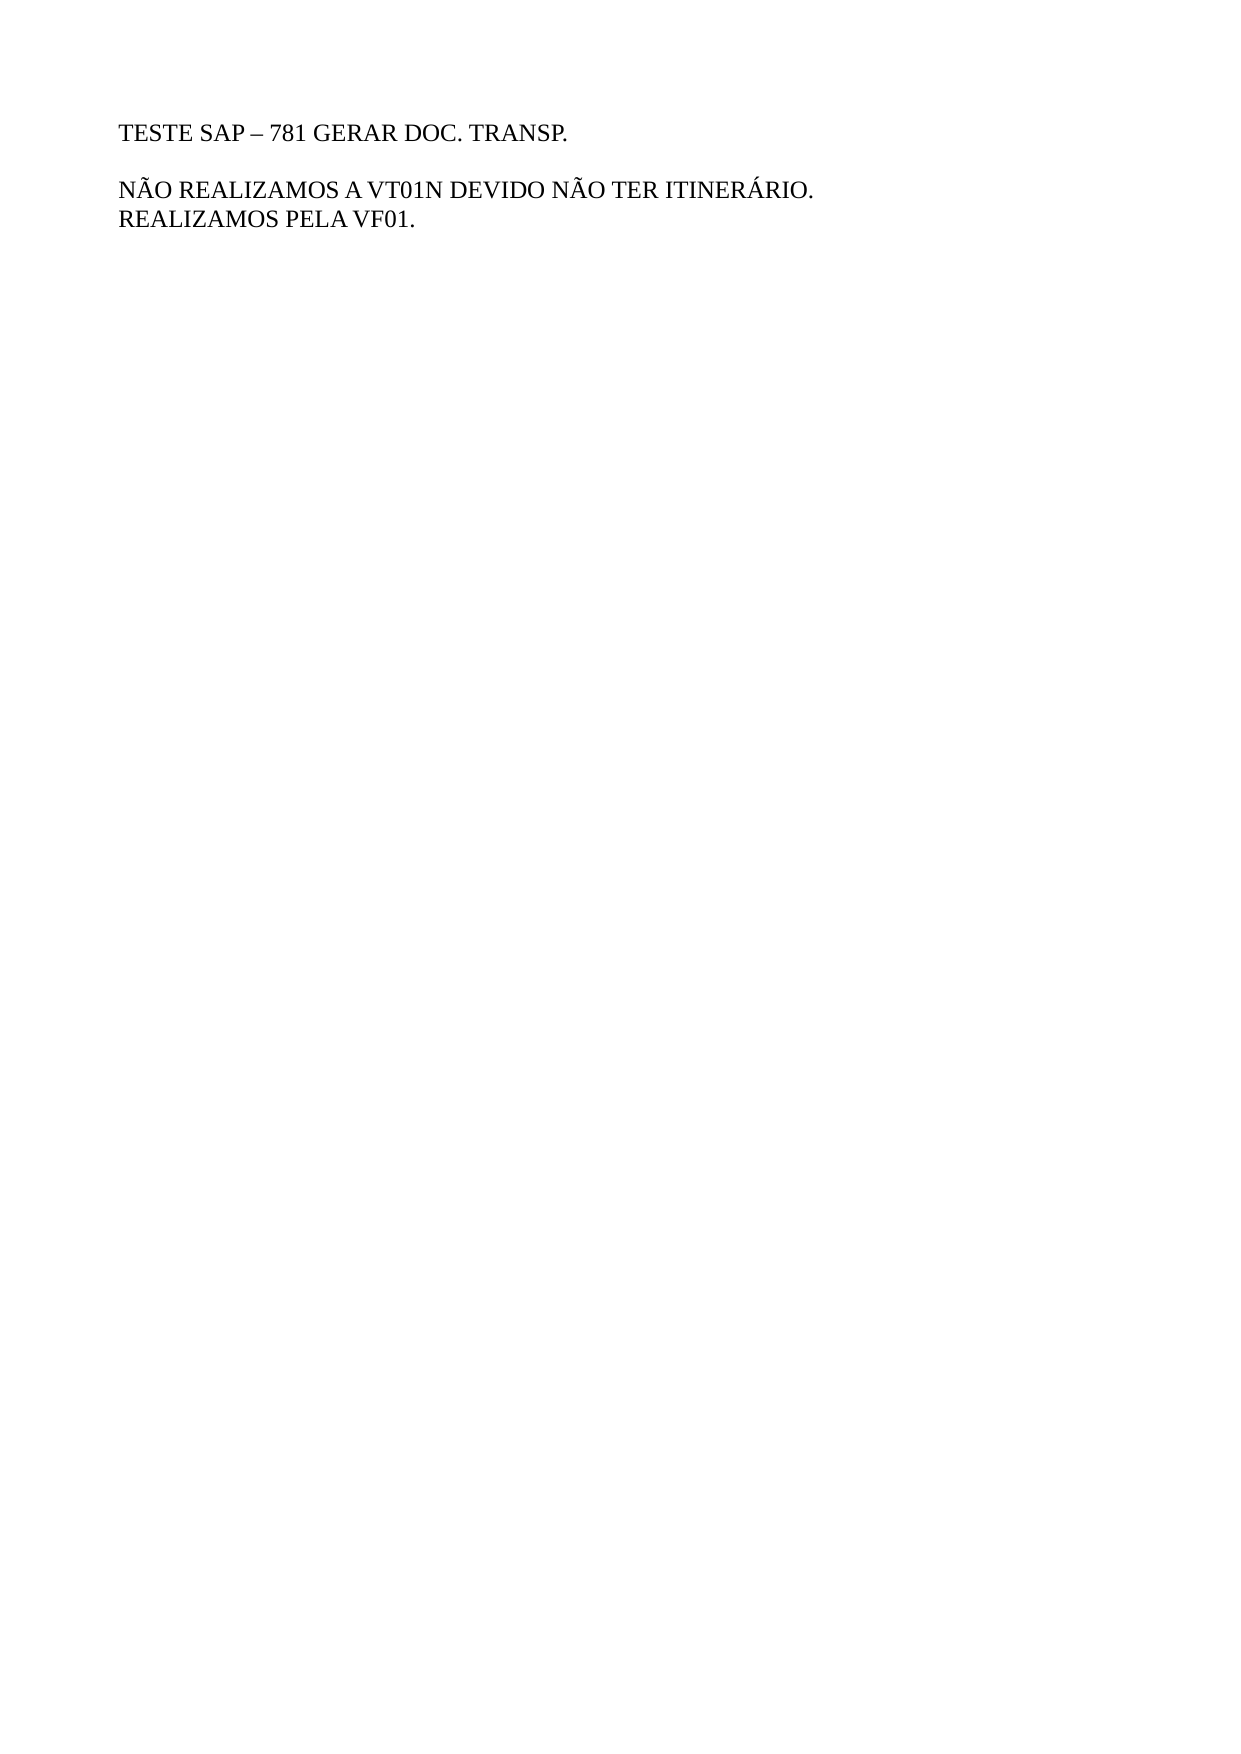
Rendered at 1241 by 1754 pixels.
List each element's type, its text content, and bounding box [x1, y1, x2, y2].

text NÃO REALIZAMOS A VT01N DEVIDO NÃO TER ITINERÁRIO. [118, 176, 1122, 204]
text TESTE SAP – 781 GERAR DOC. TRANSP. [118, 118, 1122, 147]
text REALIZAMOS PELA VF01. [118, 204, 1122, 233]
